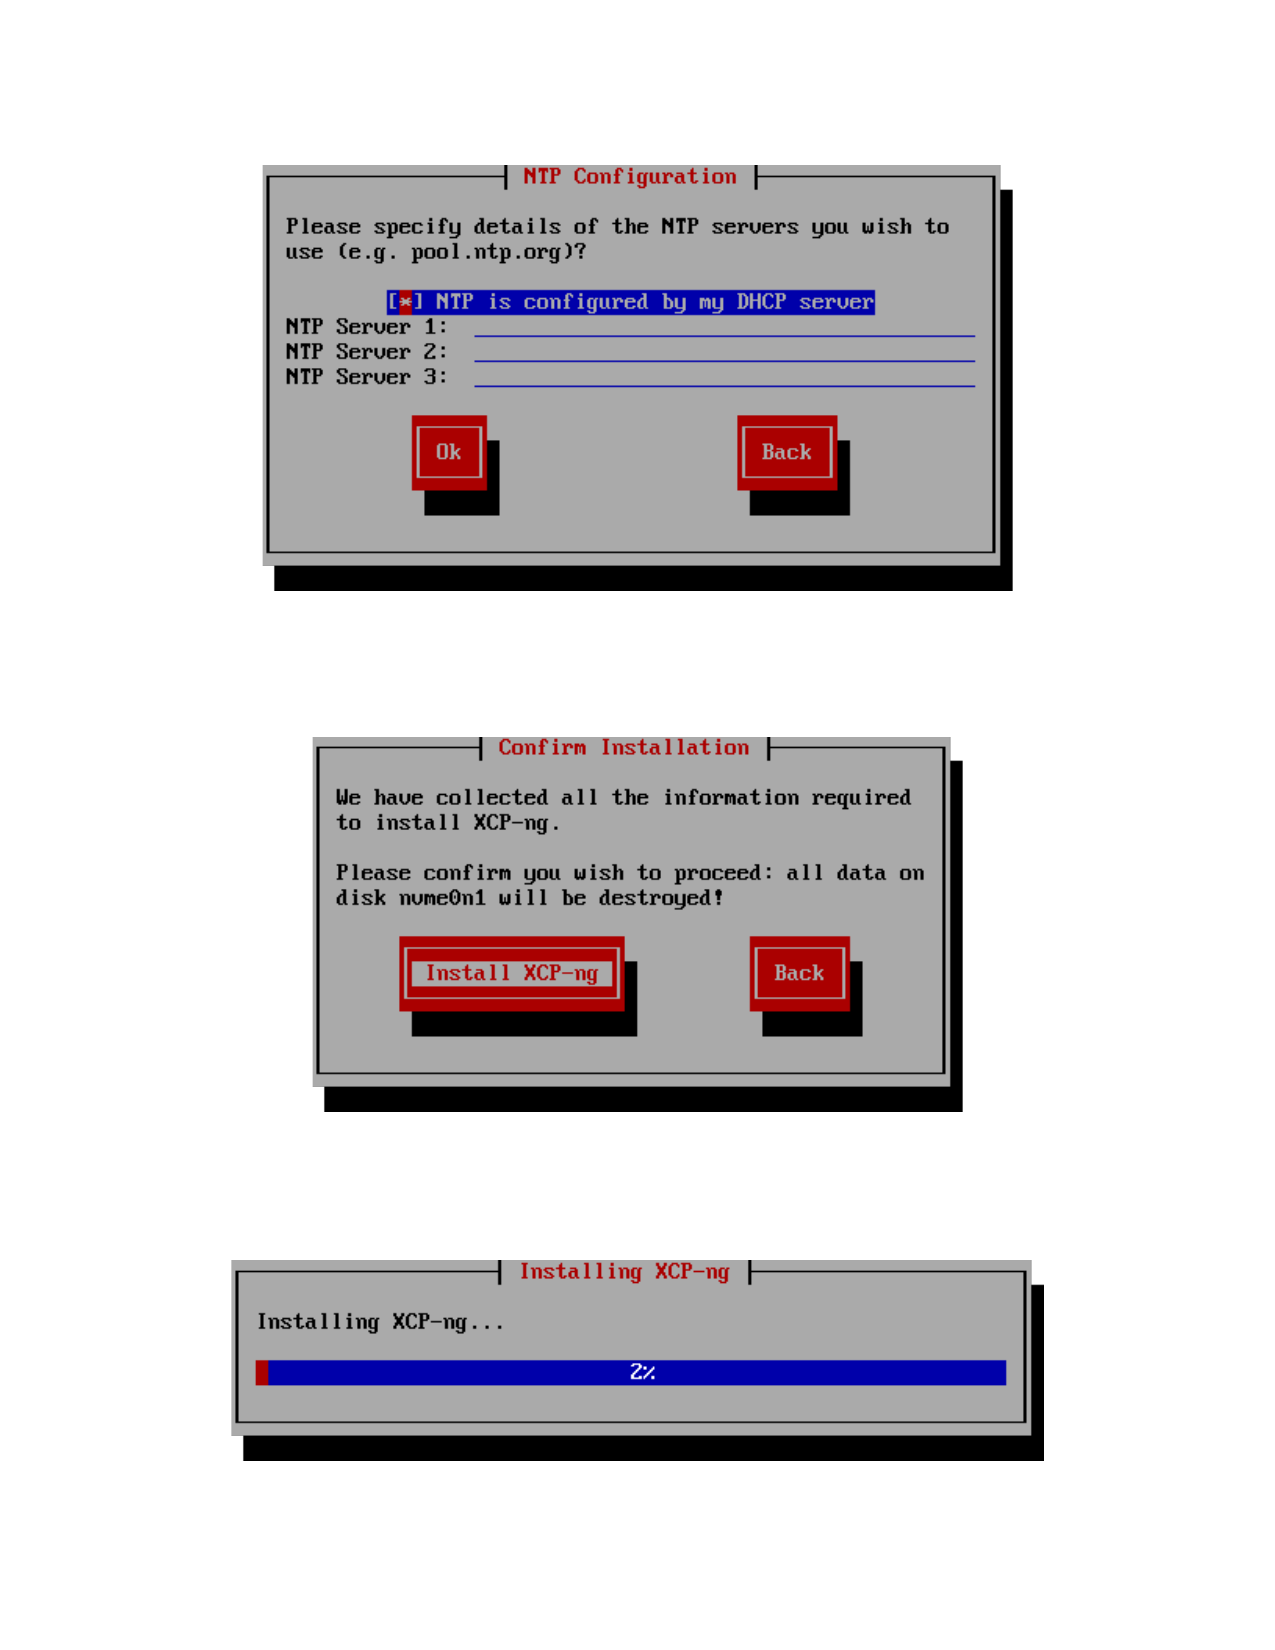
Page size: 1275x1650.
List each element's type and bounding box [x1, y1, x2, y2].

picture [231, 1260, 1044, 1461]
picture [312, 737, 963, 1112]
picture [262, 165, 1013, 591]
